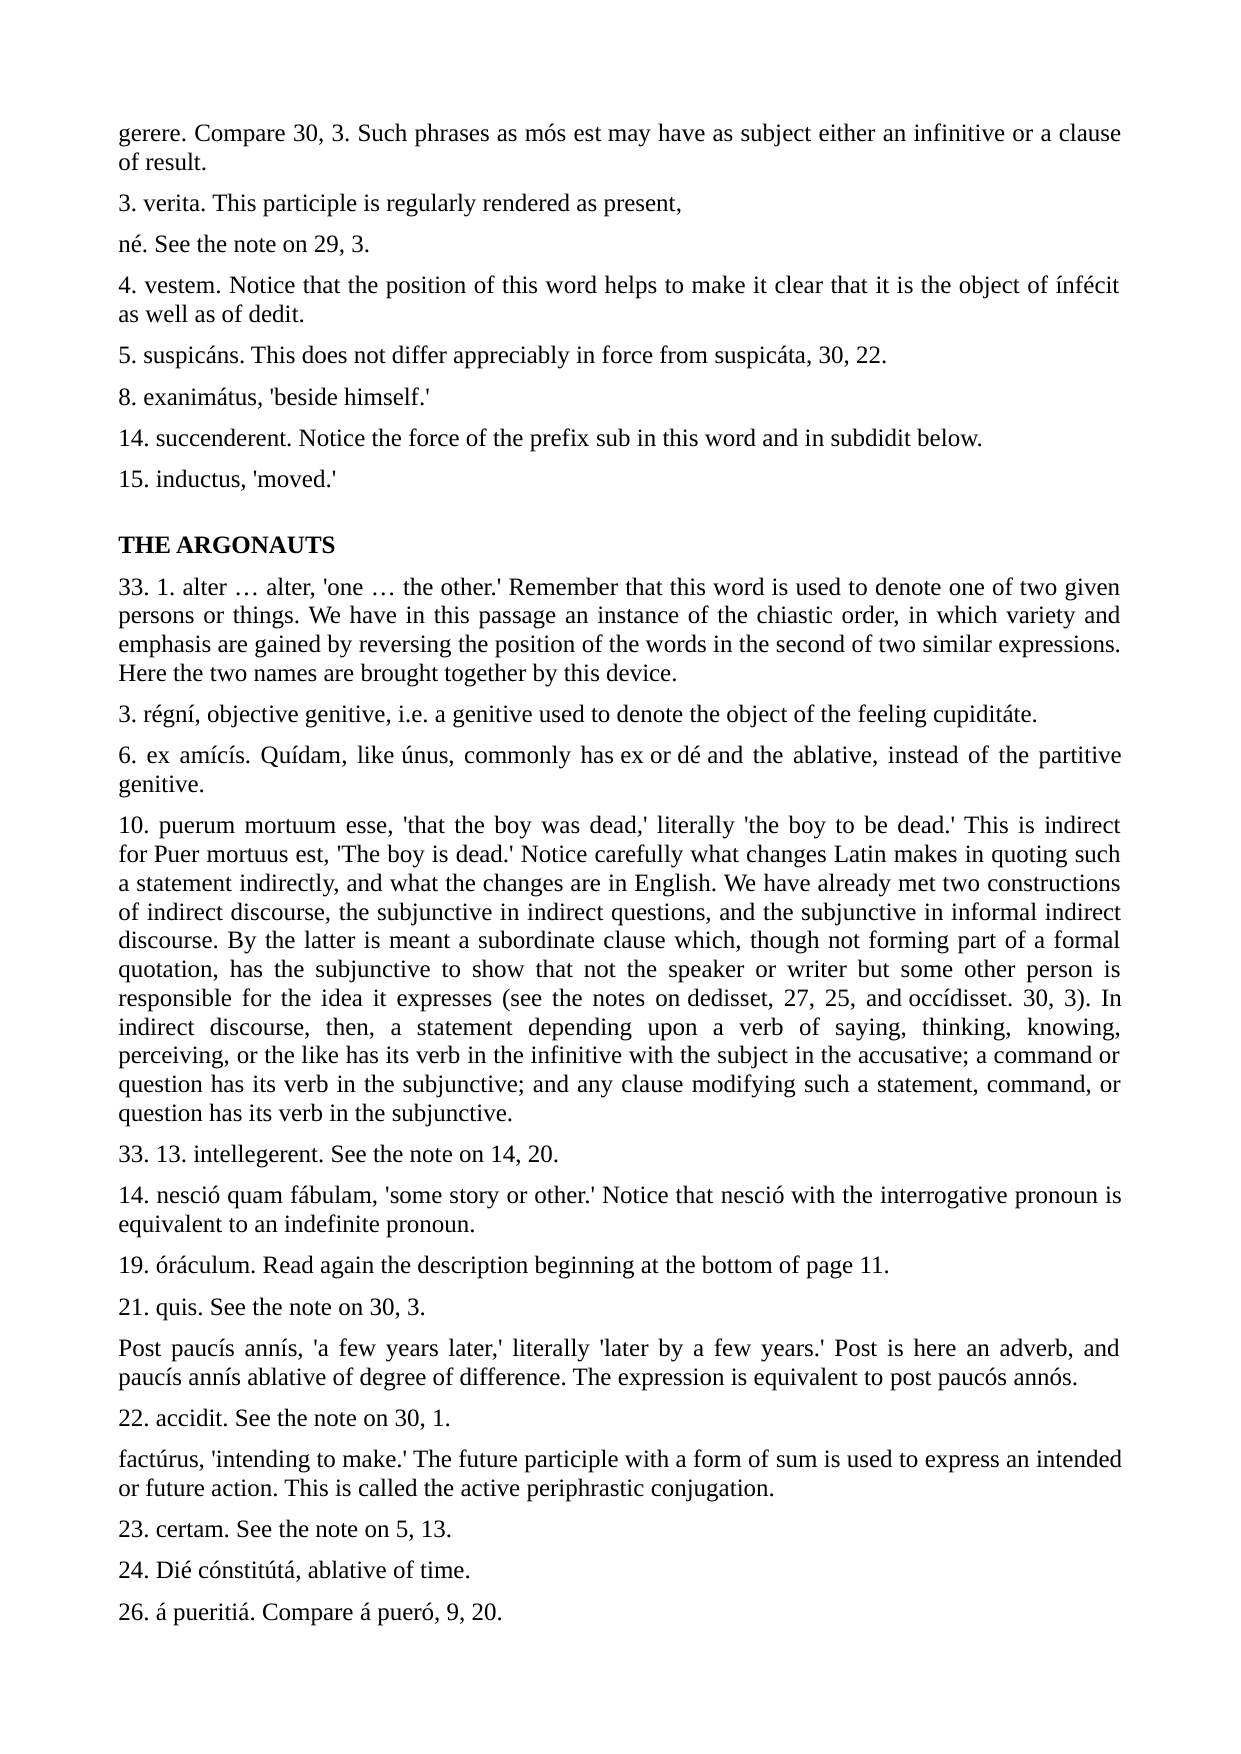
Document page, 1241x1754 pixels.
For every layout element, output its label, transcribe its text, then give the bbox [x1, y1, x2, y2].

text 3. régní, objective genitive, i.e. a genitive used to denote the object of the feeling cupiditáte. [118, 699, 1122, 728]
text 14. nesció quam fábulam, 'some story or other.' Notice that nesció with the interrogative pronoun is equivalent to an indefinite pronoun. [118, 1181, 1122, 1238]
text gerere. Compare 30, 3. Such phrases as mós est may have as subject either an infinitive or a clause of result. [118, 118, 1122, 176]
text 22. accidit. See the note on 30, 1. [118, 1403, 1122, 1432]
text 5. suspicáns. This does not differ appreciably in force from suspicáta, 30, 22. [118, 341, 1122, 369]
text factúrus, 'intending to make.' The future participle with a form of sum is used to express an intended or future action. This is called the active periphrastic conjugation. [118, 1444, 1122, 1502]
text 26. á pueritiá. Compare á pueró, 9, 20. [118, 1597, 1122, 1626]
text Post paucís annís, 'a few years later,' literally 'later by a few years.' Post is here an adverb, and paucís annís ablative of degree of difference. The expression is equivalent to post paucós annós. [118, 1333, 1122, 1391]
text 19. óráculum. Read again the description beginning at the bottom of page 11. [118, 1251, 1122, 1279]
text 23. certam. See the note on 5, 13. [118, 1514, 1122, 1543]
text né. See the note on 29, 3. [118, 229, 1122, 258]
subtitle THE ARGONAUTS [118, 531, 1122, 559]
text 21. quis. See the note on 30, 3. [118, 1292, 1122, 1321]
text 6. ex amícís. Quídam, like únus, commonly has ex or dé and the ablative, instead of the partitive genitive. [118, 741, 1122, 798]
text 33. 13. intellegerent. See the note on 14, 20. [118, 1139, 1122, 1168]
text 3. verita. This participle is regularly rendered as present, [118, 188, 1122, 217]
text 4. vestem. Notice that the position of this word helps to make it clear that it is the object of ínfécit as well as of dedit. [118, 271, 1122, 328]
text 8. exanimátus, 'beside himself.' [118, 382, 1122, 411]
text 24. Dié cónstitútá, ablative of time. [118, 1556, 1122, 1584]
text 14. succenderent. Notice the force of the prefix sub in this word and in subdidit below. [118, 423, 1122, 452]
text 10. puerum mortuum esse, 'that the boy was dead,' literally 'the boy to be dead.' This is indirect for Puer mortuus est, 'The boy is dead.' Notice carefully what changes Latin makes in quoting such a statement indirectly, and what the changes are in English. We have already met two constructions of indirect discourse, the subjunctive in indirect questions, and the subjunctive in informal indirect discourse. By the latter is meant a subordinate clause which, though not forming part of a formal quotation, has the subjunctive to show that not the speaker or writer but some other person is responsible for the idea it expresses (see the notes on dedisset, 27, 25, and occídisset. 30, 3). In indirect discourse, then, a statement depending upon a verb of saying, thinking, knowing, perceiving, or the like has its verb in the infinitive with the subject in the accusative; a command or question has its verb in the subjunctive; and any clause modifying such a statement, command, or question has its verb in the subjunctive. [118, 811, 1122, 1127]
text 15. inductus, 'moved.' [118, 464, 1122, 493]
text 33. 1. alter … alter, 'one … the other.' Remember that this word is used to denote one of two given persons or things. We have in this passage an instance of the chiastic order, in which variety and emphasis are gained by reversing the position of the words in the second of two similar expressions. Here the two names are brought together by this device. [118, 572, 1122, 687]
